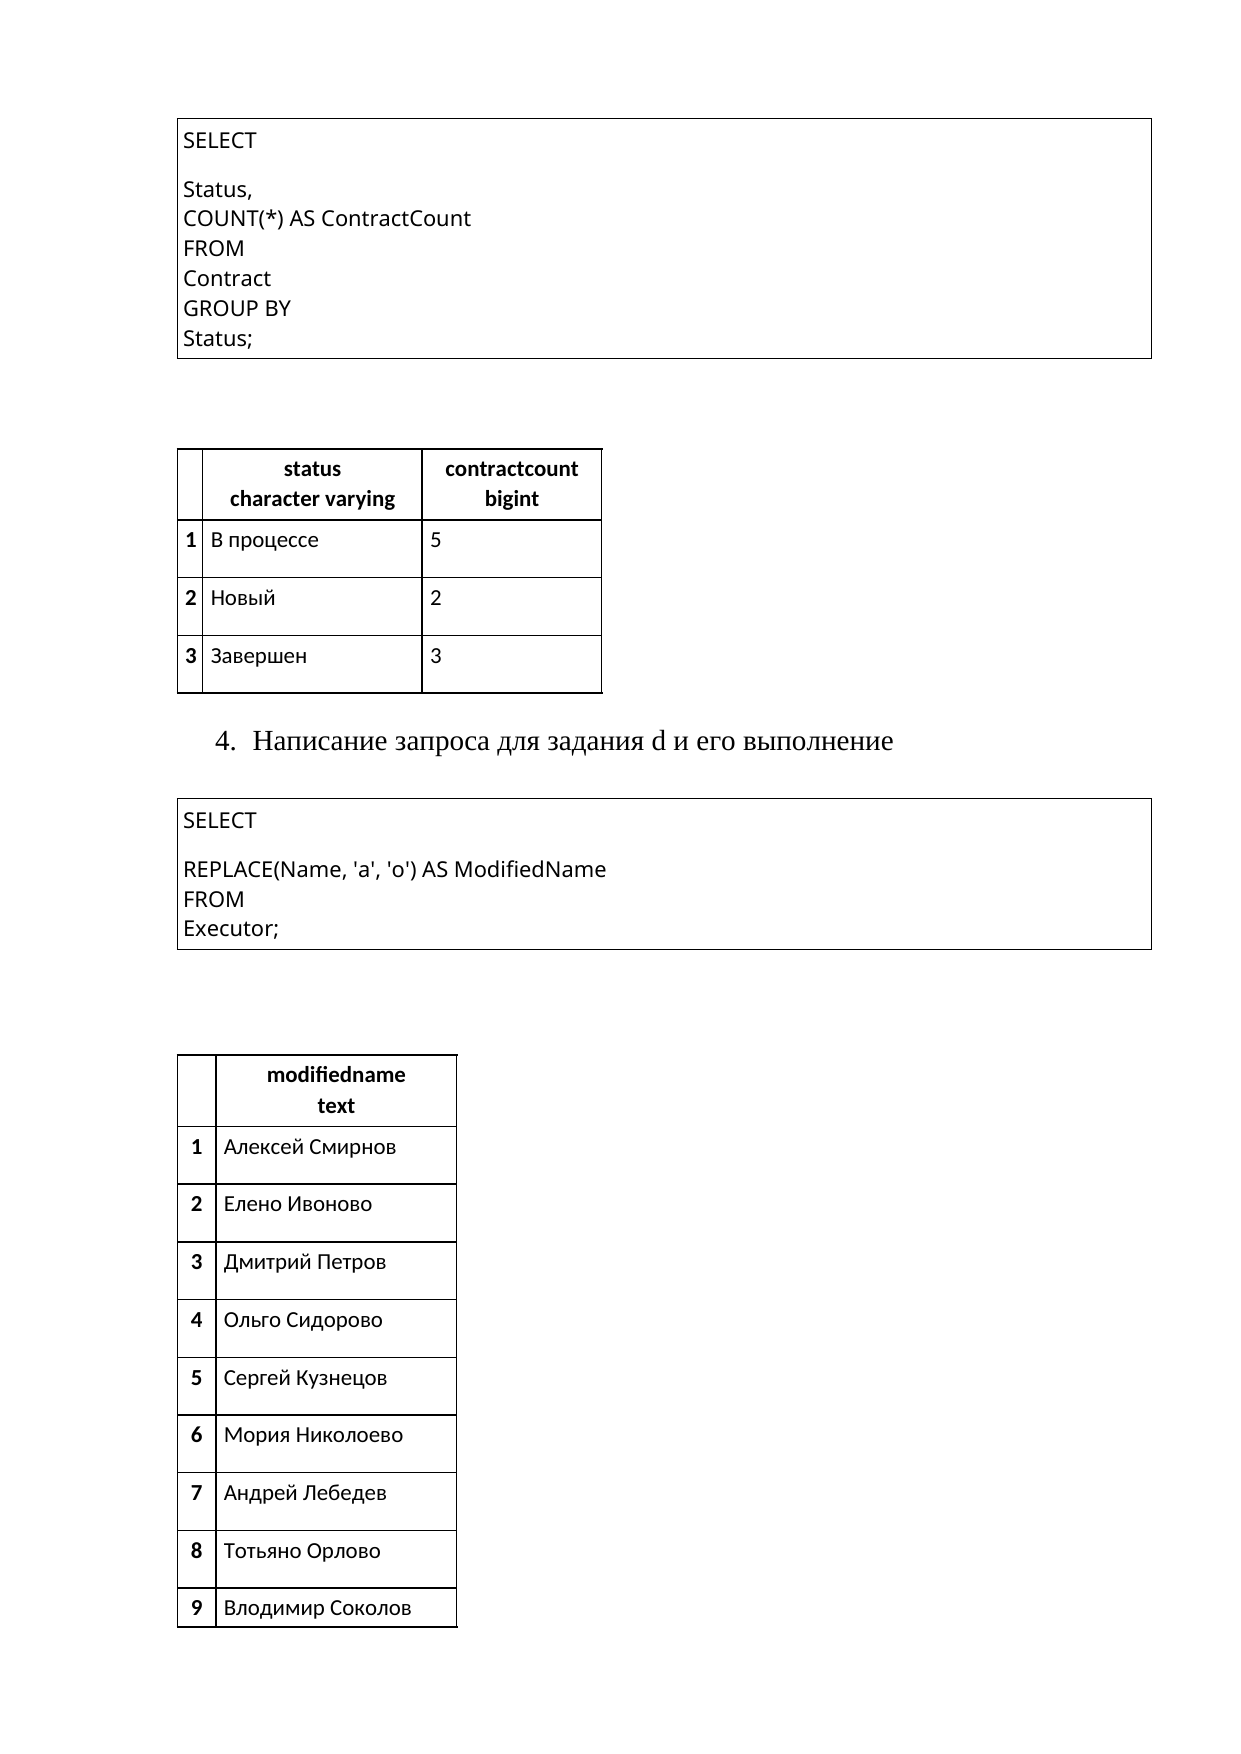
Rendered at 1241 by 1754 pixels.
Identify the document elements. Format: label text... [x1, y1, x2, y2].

table_cell 1 [178, 1127, 215, 1183]
table_cell 5 [178, 1358, 215, 1414]
table_cell 2 [178, 1185, 215, 1241]
table_cell Дмитрий Петров [217, 1243, 456, 1299]
list Написание запроса для задания d и его выполнение [215, 723, 1152, 756]
table_cell Елено Ивоново [217, 1185, 456, 1241]
table_cell 3 [423, 636, 601, 692]
table_cell 2 [423, 578, 601, 634]
table_cell В процессе [203, 521, 421, 577]
table_cell Мория Николоево [217, 1416, 456, 1472]
table_header status character varying [203, 450, 421, 519]
table_cell Ольго Сидорово [217, 1300, 456, 1356]
table_cell Сергей Кузнецов [217, 1358, 456, 1414]
table_cell 2 [178, 578, 202, 634]
table_cell 6 [178, 1416, 215, 1472]
table_cell Влодимир Соколов [217, 1589, 456, 1626]
table_cell 3 [178, 636, 202, 692]
table_cell Алексей Смирнов [217, 1127, 456, 1183]
table_cell 9 [178, 1589, 215, 1626]
table_header [178, 450, 202, 519]
table_header contractcount bigint [423, 450, 601, 519]
table_cell 3 [178, 1243, 215, 1299]
table_cell Завершен [203, 636, 421, 692]
table_cell Тотьяно Орлово [217, 1531, 456, 1587]
table_cell 5 [423, 521, 601, 577]
table_header SELECT REPLACE(Name, 'а', 'о') AS ModifiedName FROM Executor; [178, 799, 1151, 949]
table_cell 4 [178, 1300, 215, 1356]
table_header [178, 1056, 215, 1126]
table_header modifiedname text [217, 1056, 456, 1126]
table_header SELECT Status, COUNT(*) AS ContractCount FROM Contract GROUP BY Status; [178, 119, 1151, 358]
table_cell Новый [203, 578, 421, 634]
table_cell 7 [178, 1473, 215, 1529]
table_cell Андрей Лебедев [217, 1473, 456, 1529]
table_cell 1 [178, 521, 202, 577]
table_cell 8 [178, 1531, 215, 1587]
